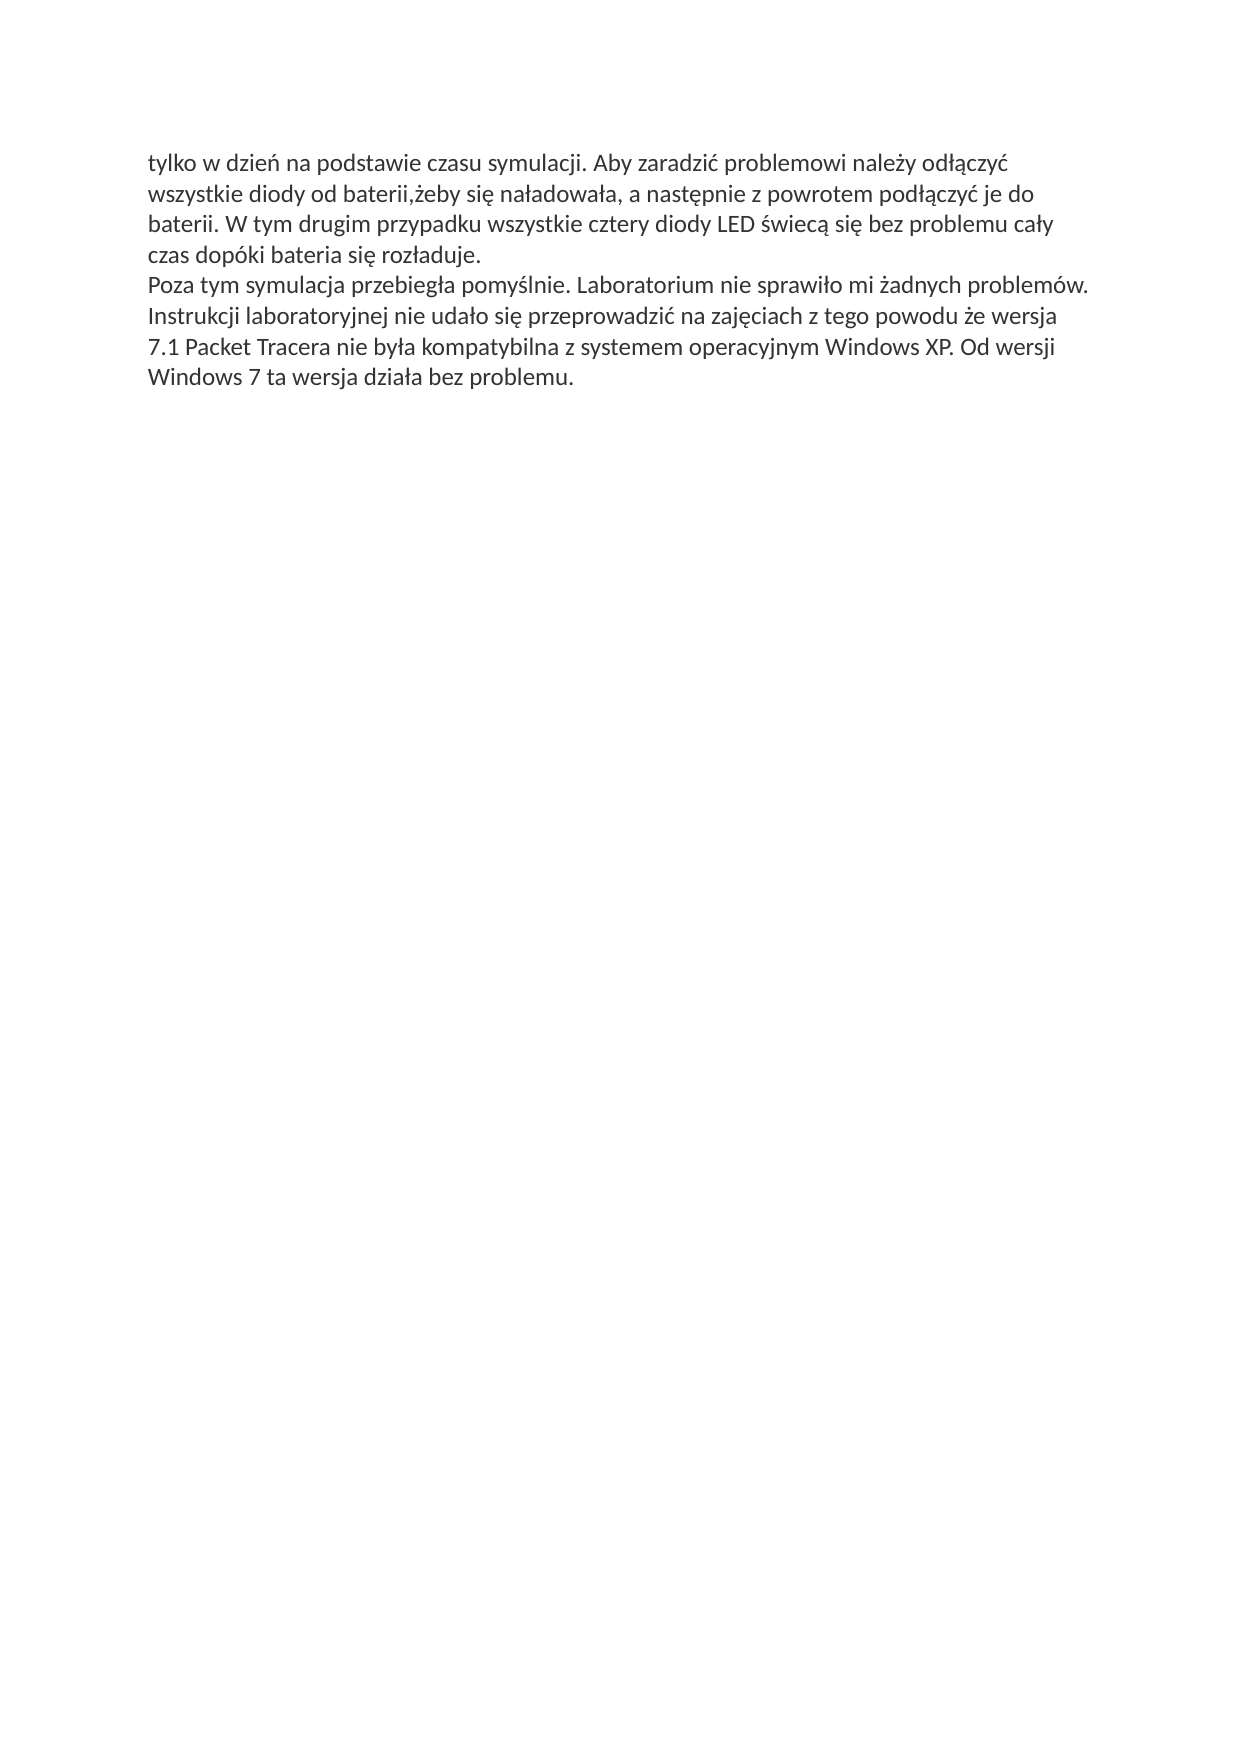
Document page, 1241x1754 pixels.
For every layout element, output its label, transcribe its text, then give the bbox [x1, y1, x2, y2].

text tylko w dzień na podstawie czasu symulacji. Aby zaradzić problemowi należy odłączyć wszystkie diody od baterii,żeby się naładowała, a następnie z powrotem podłączyć je do baterii. W tym drugim przypadku wszystkie cztery diody LED świecą się bez problemu cały czas dopóki bateria się rozładuje. [148, 148, 1093, 270]
text Poza tym symulacja przebiegła pomyślnie. Laboratorium nie sprawiło mi żadnych problemów. [148, 270, 1093, 300]
text Instrukcji laboratoryjnej nie udało się przeprowadzić na zajęciach z tego powodu że wersja 7.1 Packet Tracera nie była kompatybilna z systemem operacyjnym Windows XP. Od wersji Windows 7 ta wersja działa bez problemu. [148, 300, 1093, 392]
